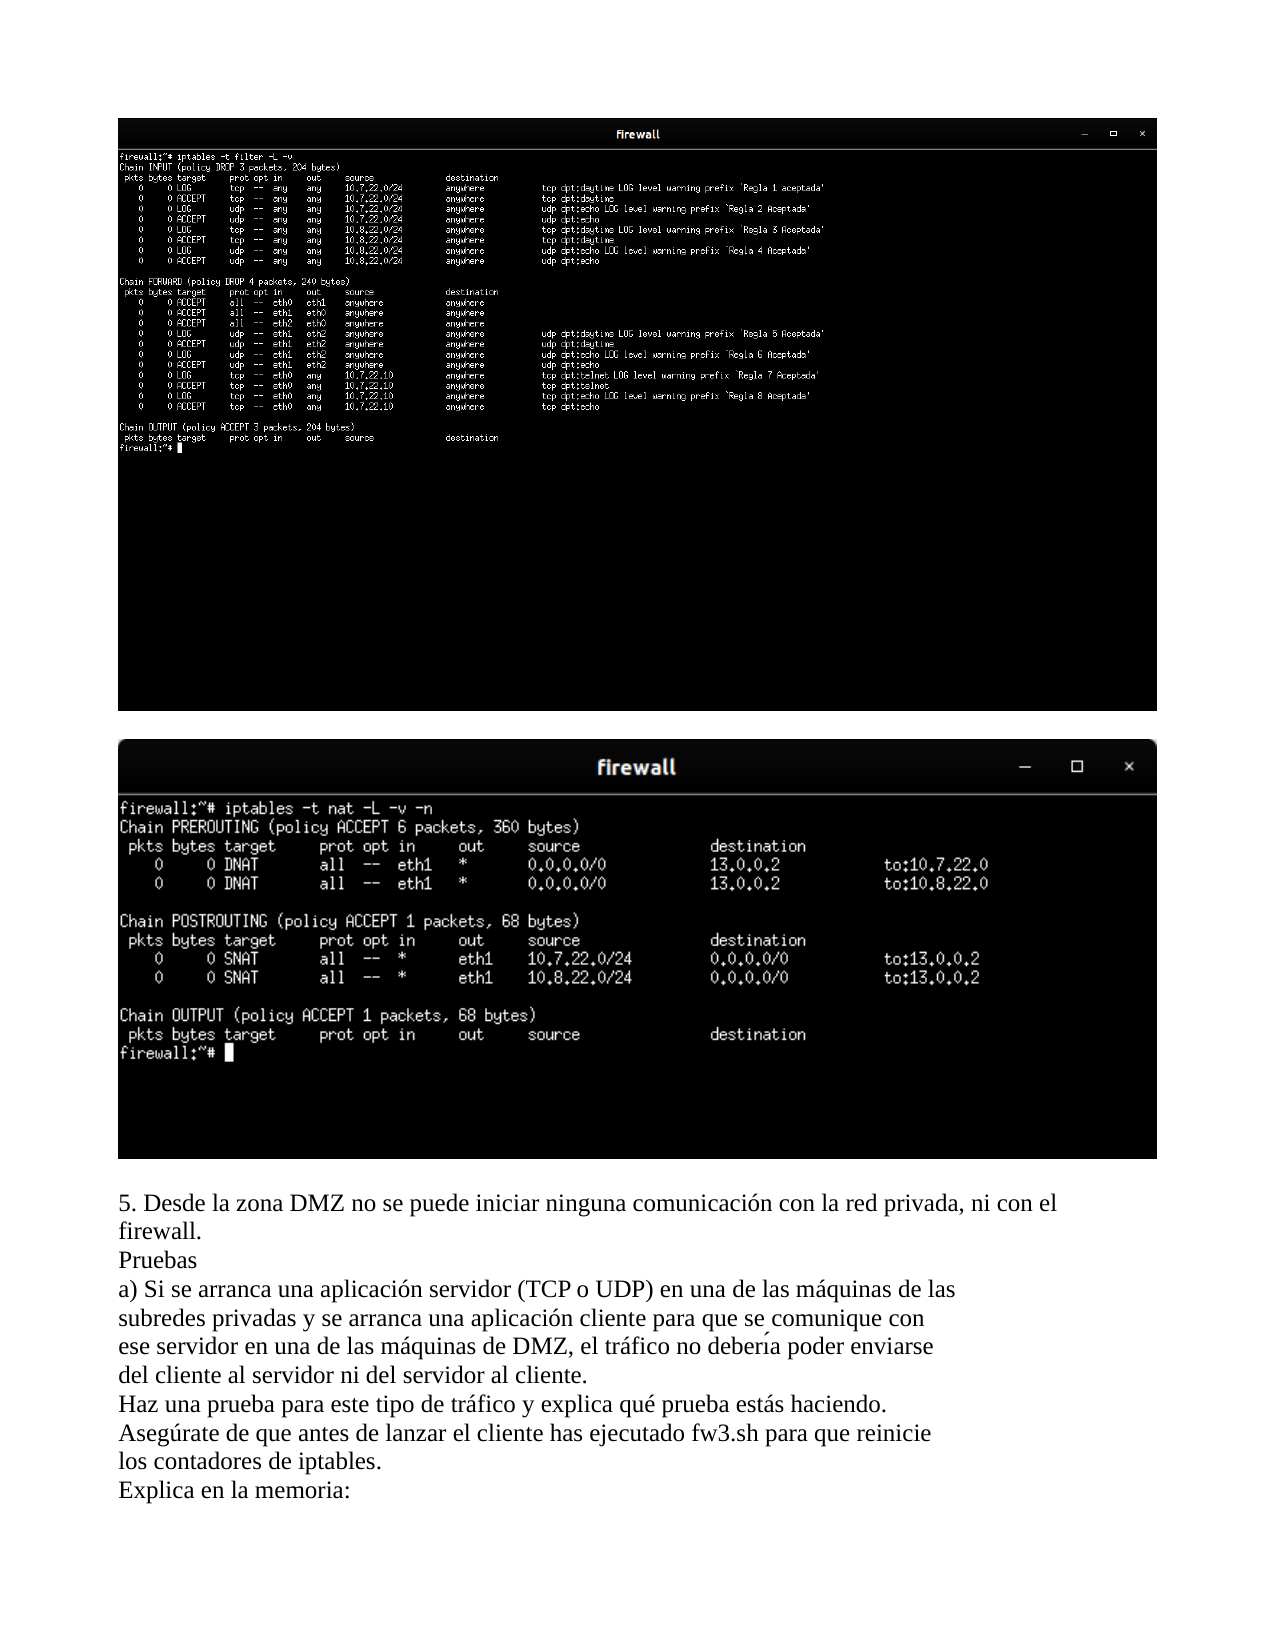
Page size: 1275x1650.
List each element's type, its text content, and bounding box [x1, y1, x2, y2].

text del cliente al servidor ni del servidor al cliente. [118, 1360, 1157, 1389]
text 5. Desde la zona DMZ no se puede iniciar ninguna comunicación con la red privada, ni con el [118, 1188, 1157, 1216]
text ese servidor en una de las máquinas de DMZ, el tráfico no deberı́a poder enviarse [118, 1331, 1157, 1360]
picture [118, 739, 1157, 1159]
text los contadores de iptables. [118, 1446, 1157, 1475]
text Asegúrate de que antes de lanzar el cliente has ejecutado fw3.sh para que reinicie [118, 1418, 1157, 1446]
text Pruebas [118, 1245, 1157, 1274]
text a) Si se arranca una aplicación servidor (TCP o UDP) en una de las máquinas de las [118, 1274, 1157, 1303]
text subredes privadas y se arranca una aplicación cliente para que se comunique con [118, 1303, 1157, 1331]
picture [118, 118, 1157, 711]
text Haz una prueba para este tipo de tráfico y explica qué prueba estás haciendo. [118, 1389, 1157, 1418]
text Explica en la memoria: [118, 1475, 1157, 1504]
text firewall. [118, 1216, 1157, 1245]
